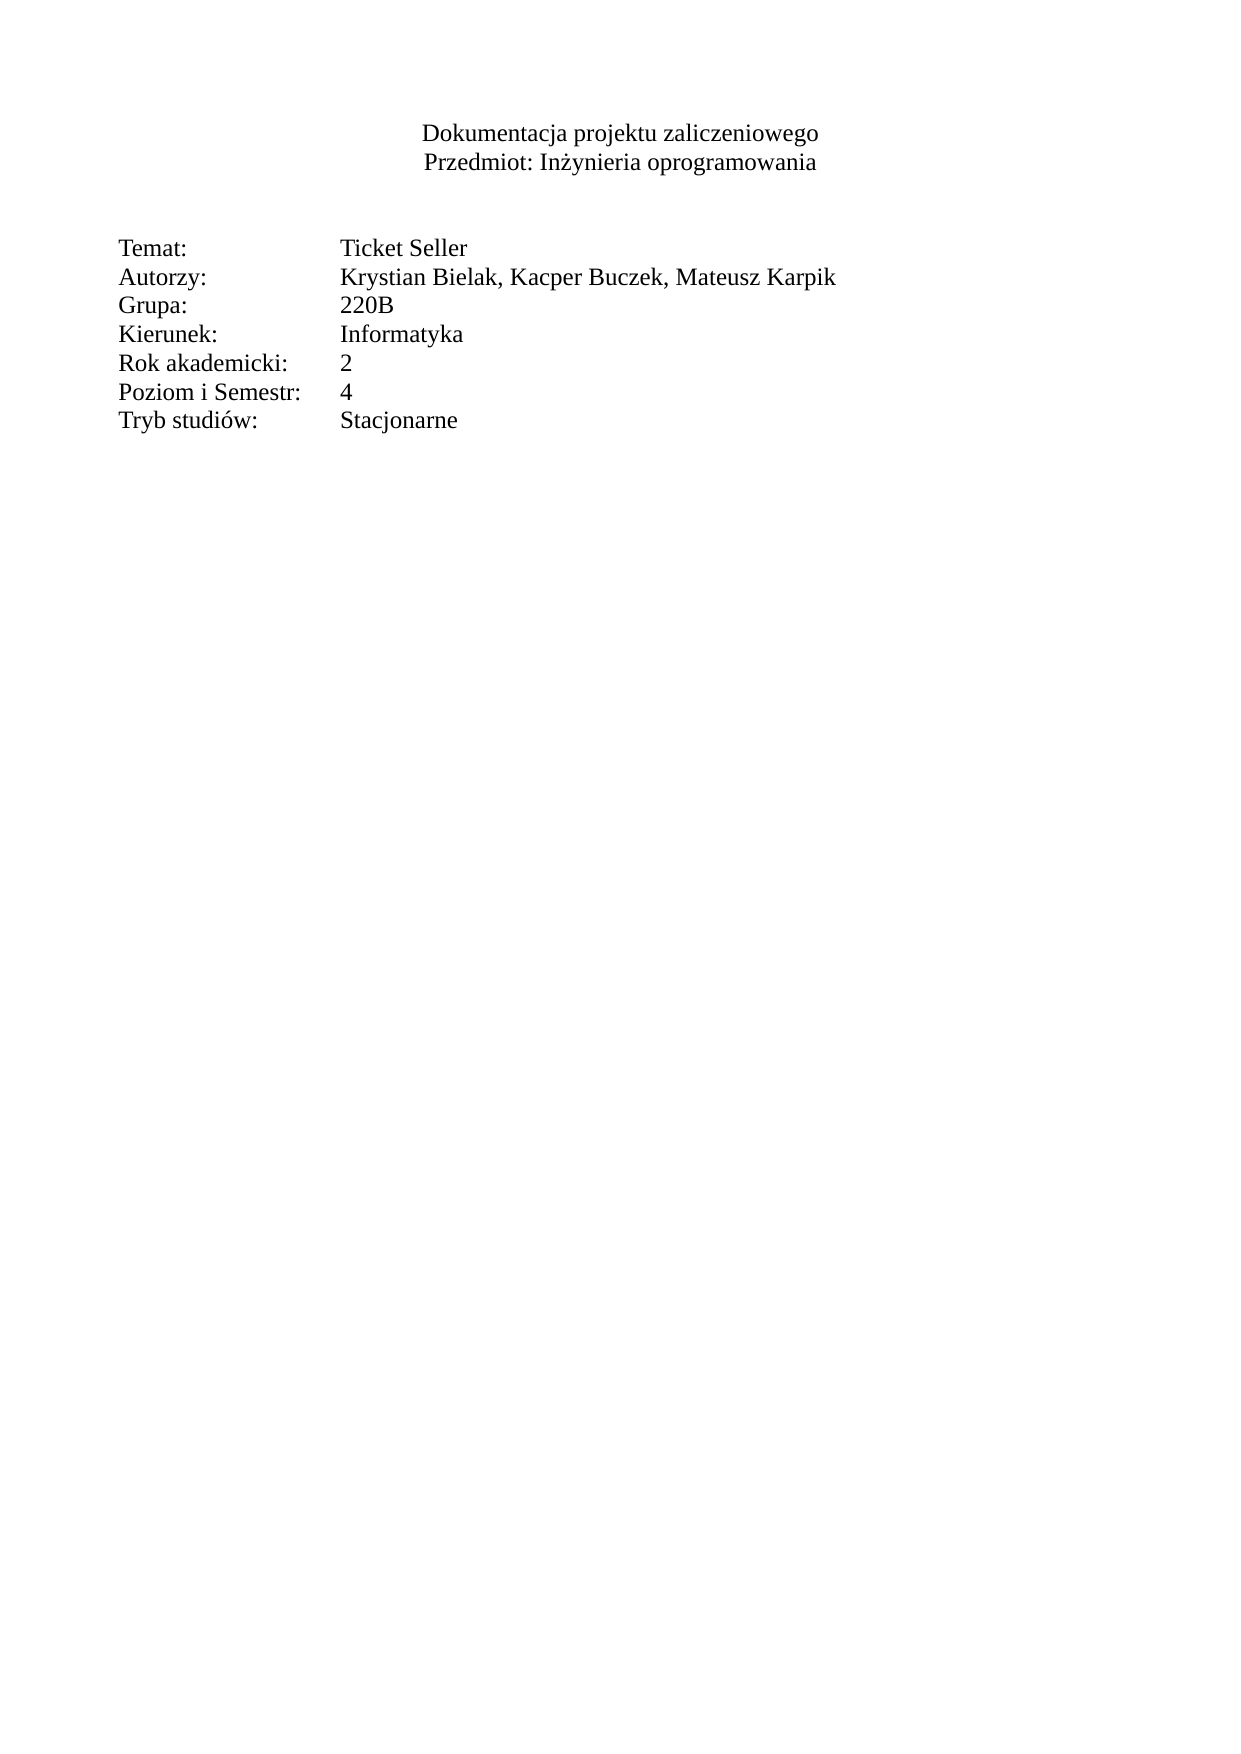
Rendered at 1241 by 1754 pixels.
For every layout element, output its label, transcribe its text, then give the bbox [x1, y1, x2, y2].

text Autorzy: Krystian Bielak, Kacper Buczek, Mateusz Karpik [118, 262, 1122, 291]
text Grupa: 220B [118, 291, 1122, 319]
text Tryb studiów: Stacjonarne [118, 406, 1122, 434]
text Dokumentacja projektu zaliczeniowego [118, 118, 1122, 147]
text Poziom i Semestr: 4 [118, 377, 1122, 406]
text Przedmiot: Inżynieria oprogramowania [118, 147, 1122, 176]
text Temat: Ticket Seller [118, 233, 1122, 262]
text Rok akademicki: 2 [118, 348, 1122, 377]
text Kierunek: Informatyka [118, 319, 1122, 348]
